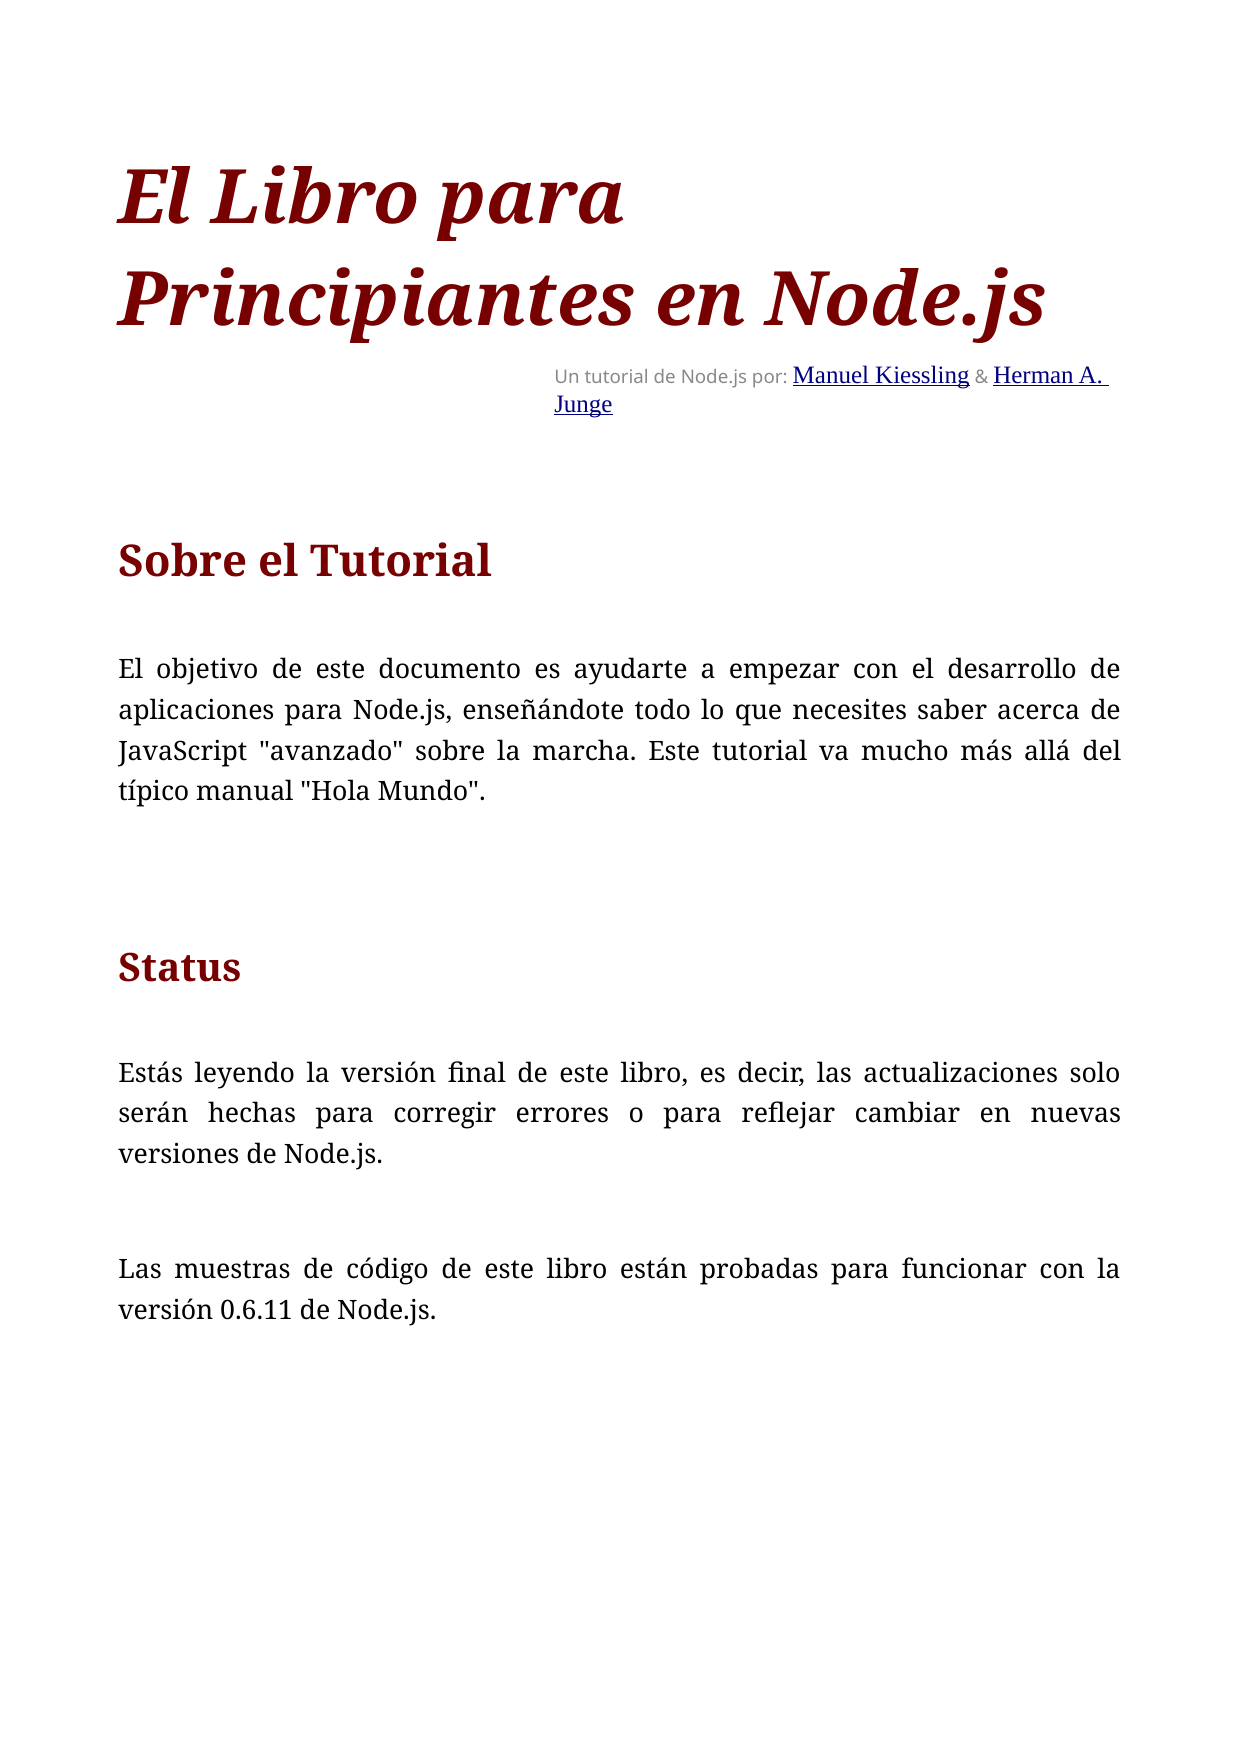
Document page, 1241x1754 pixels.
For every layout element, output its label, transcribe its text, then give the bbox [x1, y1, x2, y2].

text Un tutorial de Node.js por: Manuel Kiessling & Herman A. Junge [554, 360, 1122, 417]
subtitle Status [118, 939, 1122, 993]
text Las muestras de código de este libro están probadas para funcionar con la versión 0.6.11 de Node.js. [118, 1246, 1122, 1327]
text Estás leyendo la versión final de este libro, es decir, las actualizaciones solo serán hechas para corregir errores o para reflejar cambiar en nuevas versiones de Node.js. [118, 1049, 1122, 1171]
subtitle El Libro para Principiantes en Node.js [118, 143, 1122, 347]
text El objetivo de este documento es ayudarte a empezar con el desarrollo de aplicaciones para Node.js, enseñándote todo lo que necesites saber acerca de JavaScript "avanzado" sobre la marcha. Este tutorial va mucho más allá del típico manual "Hola Mundo". [118, 646, 1122, 808]
subtitle Sobre el Tutorial [118, 530, 1122, 589]
